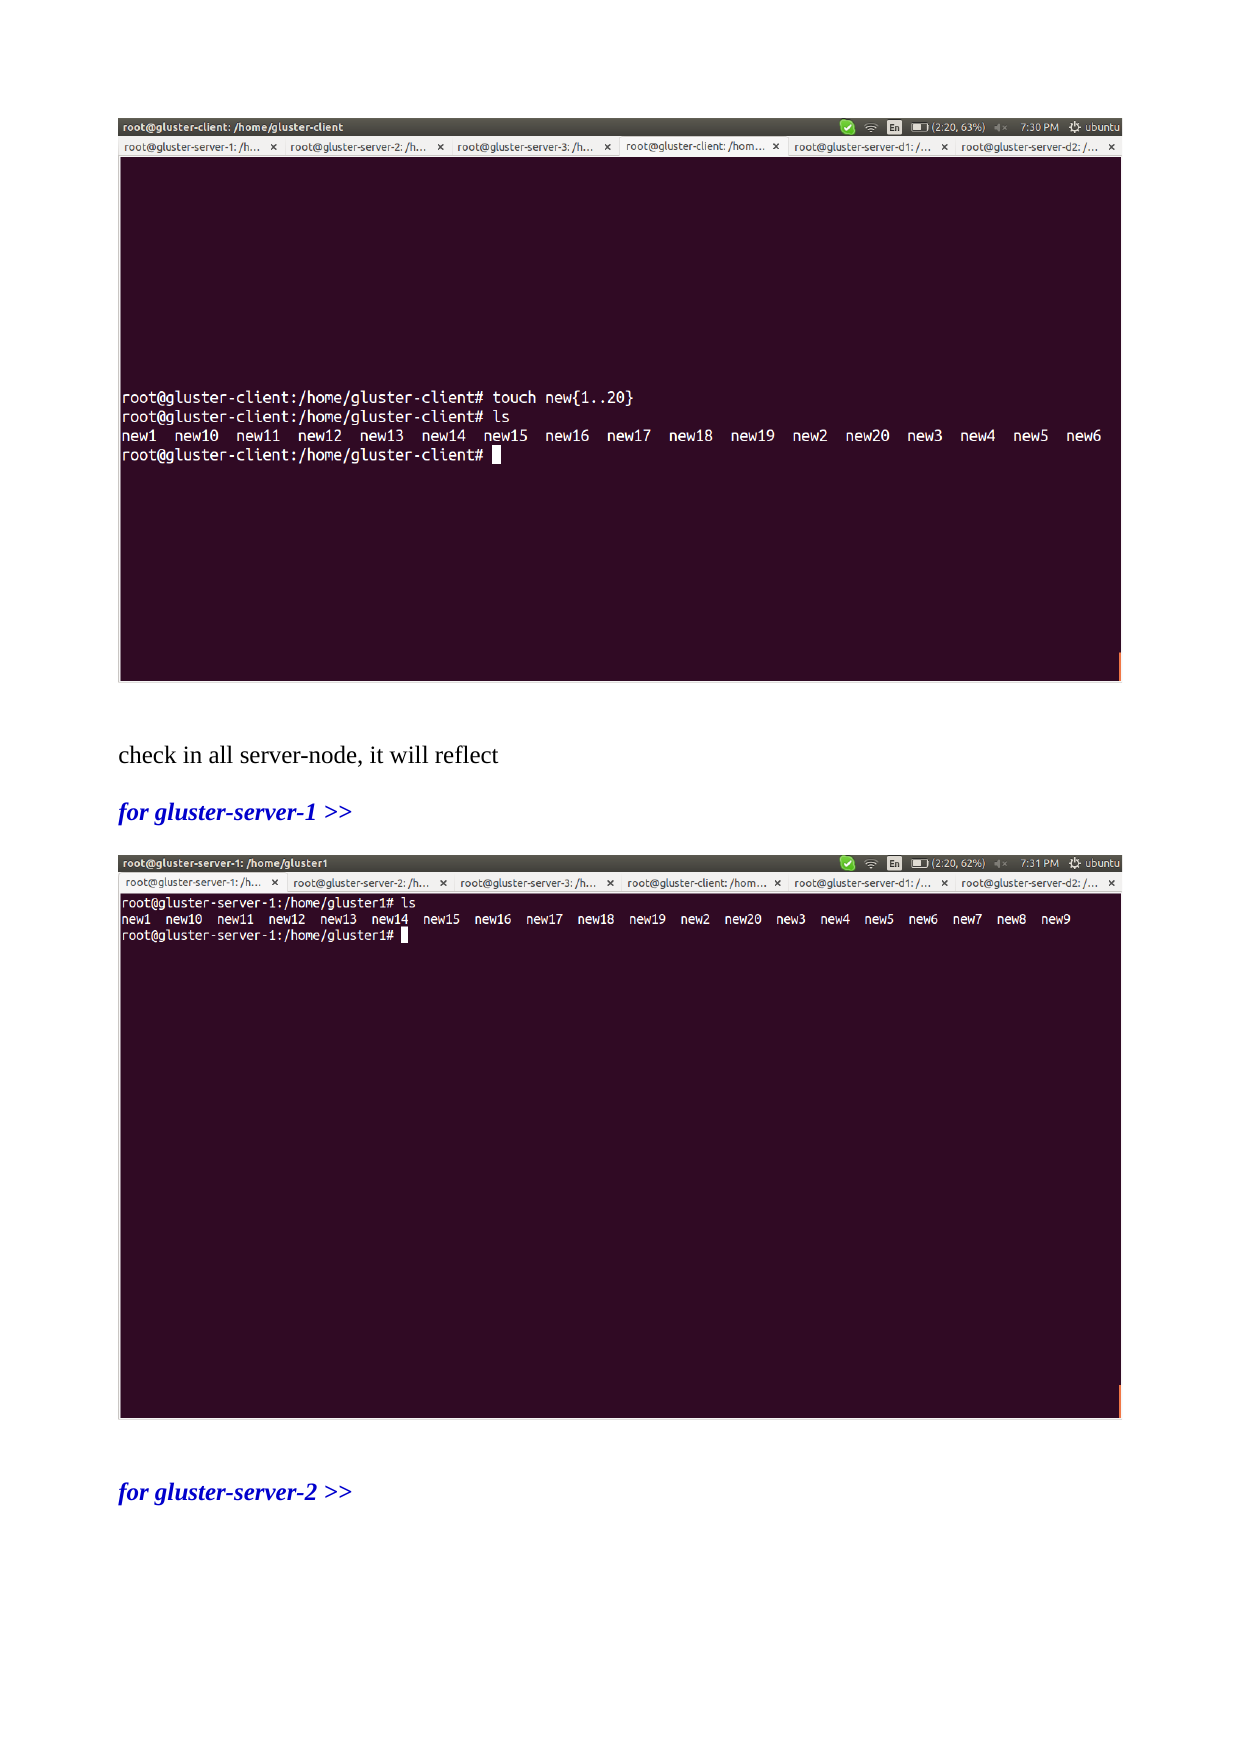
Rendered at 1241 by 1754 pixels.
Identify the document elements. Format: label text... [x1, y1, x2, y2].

text for gluster-server-1 >> [118, 797, 1122, 826]
text check in all server-node, it will reflect [118, 740, 1122, 769]
picture [118, 855, 1123, 1420]
picture [118, 118, 1123, 683]
text for gluster-server-2 >> [118, 1477, 1122, 1506]
